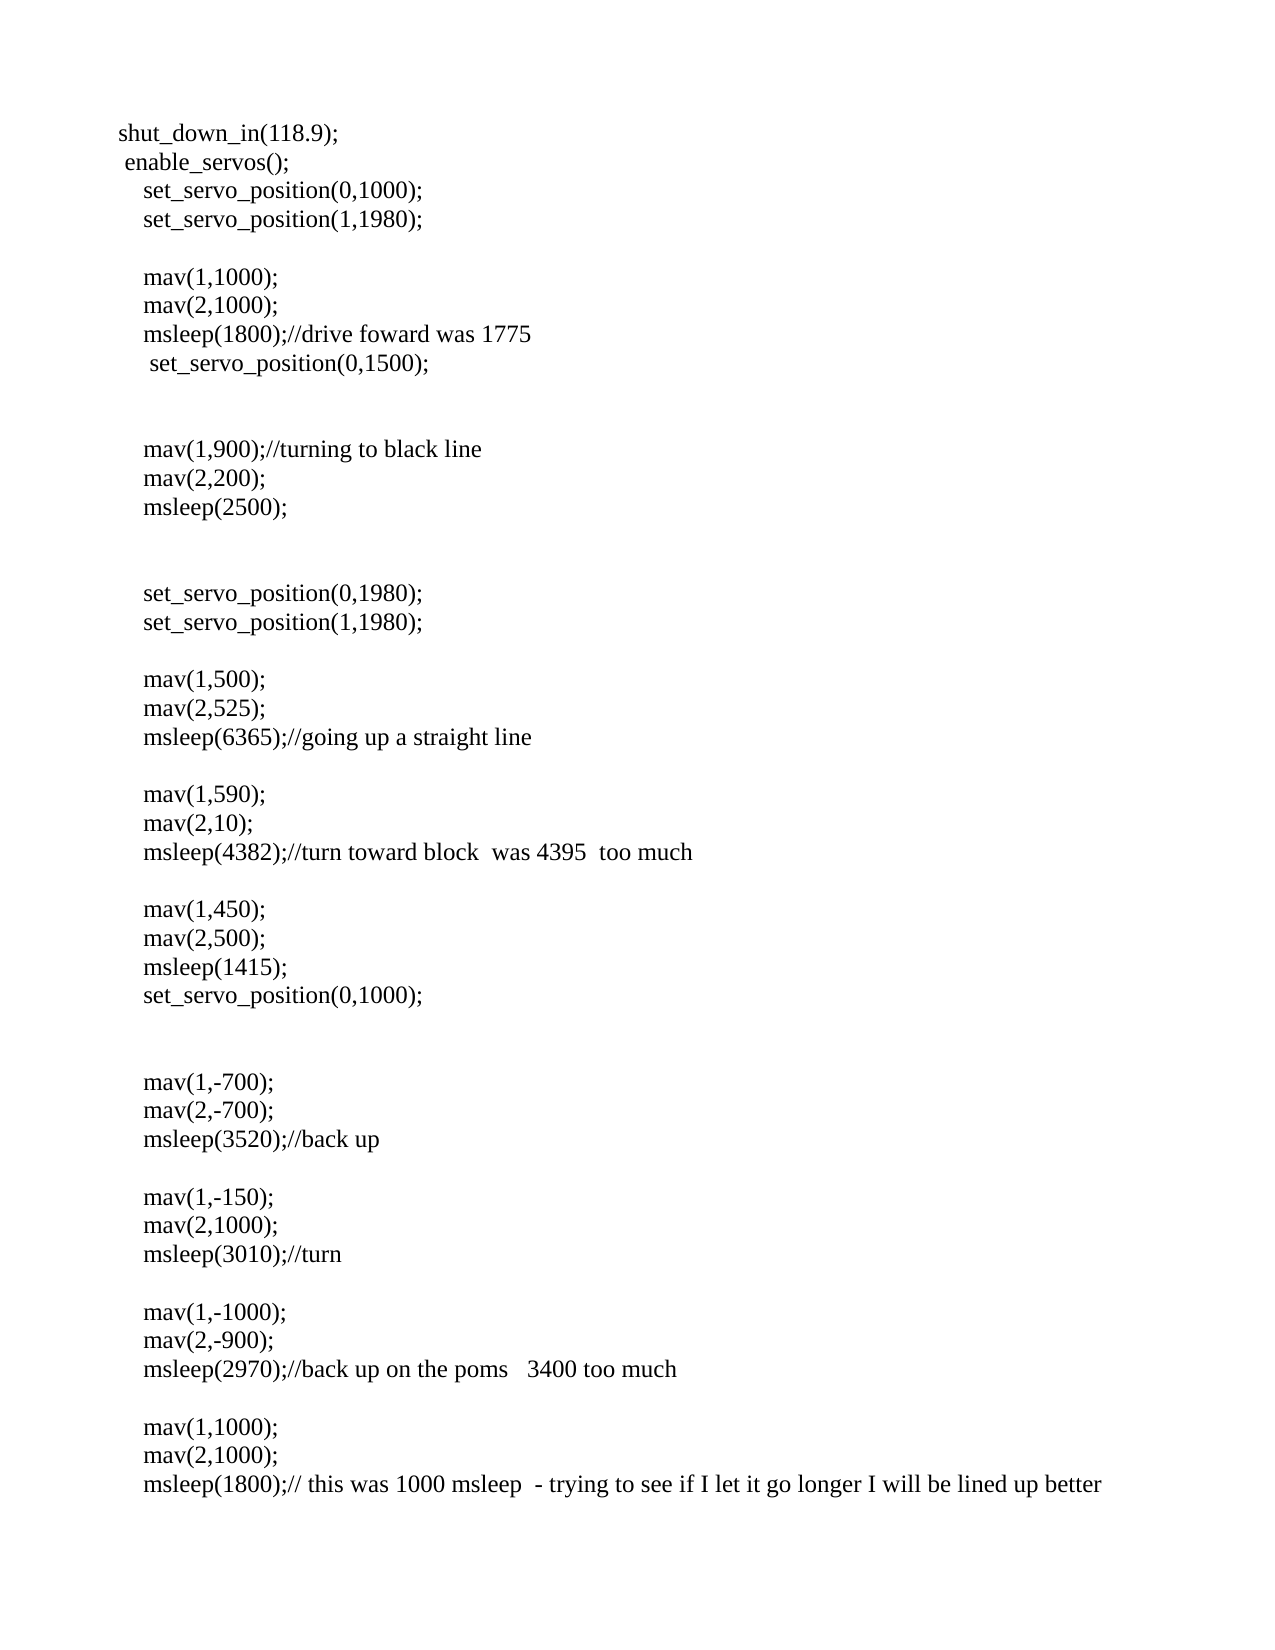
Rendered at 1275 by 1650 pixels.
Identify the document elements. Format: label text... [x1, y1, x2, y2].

text msleep(4382);//turn toward block was 4395 too much [118, 837, 1157, 866]
text set_servo_position(0,1000); [118, 981, 1157, 1009]
text mav(2,525); [118, 693, 1157, 722]
text mav(1,590); [118, 779, 1157, 808]
text mav(2,1000); [118, 1211, 1157, 1239]
text mav(1,1000); [118, 1412, 1157, 1441]
text msleep(1415); [118, 952, 1157, 981]
text shut_down_in(118.9); [118, 118, 1157, 147]
text set_servo_position(0,1980); [118, 578, 1157, 607]
text msleep(2970);//back up on the poms 3400 too much [118, 1354, 1157, 1383]
text msleep(3010);//turn [118, 1239, 1157, 1268]
text mav(1,450); [118, 894, 1157, 923]
text mav(1,-150); [118, 1182, 1157, 1211]
text mav(2,1000); [118, 291, 1157, 319]
text mav(2,1000); [118, 1441, 1157, 1469]
text mav(1,-700); [118, 1067, 1157, 1096]
text enable_servos(); [118, 147, 1157, 176]
text msleep(1800);//drive foward was 1775 [118, 319, 1157, 348]
text mav(2,500); [118, 923, 1157, 952]
text set_servo_position(0,1500); [118, 348, 1157, 377]
text mav(2,-700); [118, 1096, 1157, 1124]
text mav(1,900);//turning to black line [118, 434, 1157, 463]
text mav(1,1000); [118, 262, 1157, 291]
text msleep(3520);//back up [118, 1124, 1157, 1153]
text set_servo_position(0,1000); [118, 176, 1157, 204]
text msleep(6365);//going up a straight line [118, 722, 1157, 751]
text msleep(1800);// this was 1000 msleep - trying to see if I let it go longer I will be lined up better [118, 1469, 1157, 1498]
text mav(2,-900); [118, 1326, 1157, 1354]
text mav(1,500); [118, 664, 1157, 693]
text mav(2,200); [118, 463, 1157, 492]
text mav(2,10); [118, 808, 1157, 837]
text msleep(2500); [118, 492, 1157, 521]
text mav(1,-1000); [118, 1297, 1157, 1326]
text set_servo_position(1,1980); [118, 607, 1157, 636]
text set_servo_position(1,1980); [118, 204, 1157, 233]
